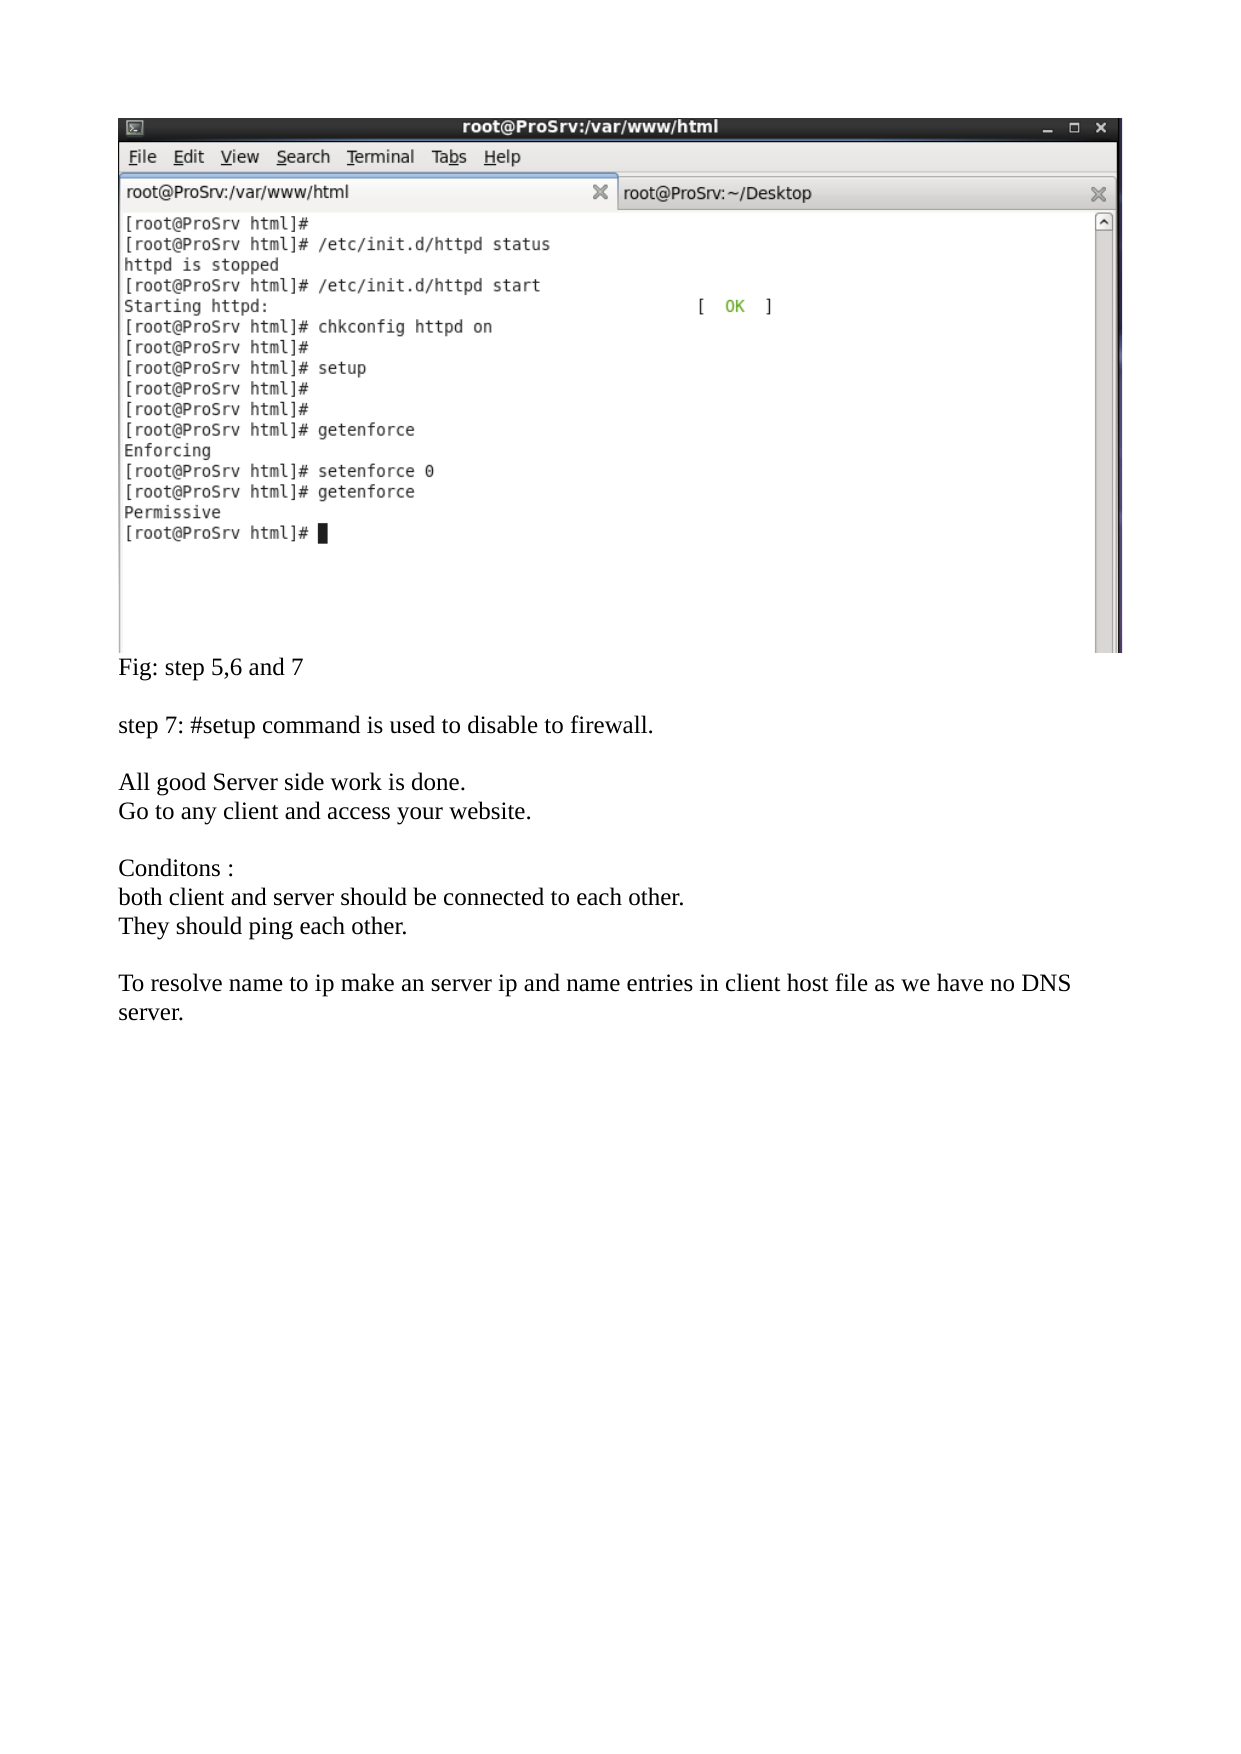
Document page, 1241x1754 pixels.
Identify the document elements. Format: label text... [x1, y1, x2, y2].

picture [118, 118, 1123, 653]
text They should ping each other. [118, 911, 1122, 940]
text To resolve name to ip make an server ip and name entries in client host file as we have no DNS server. [118, 968, 1122, 1026]
text both client and server should be connected to each other. [118, 882, 1122, 911]
text Fig: step 5,6 and 7 [118, 653, 1122, 681]
text Go to any client and access your website. [118, 796, 1122, 825]
text Conditons : [118, 853, 1122, 882]
text step 7: #setup command is used to disable to firewall. [118, 710, 1122, 738]
text All good Server side work is done. [118, 767, 1122, 796]
